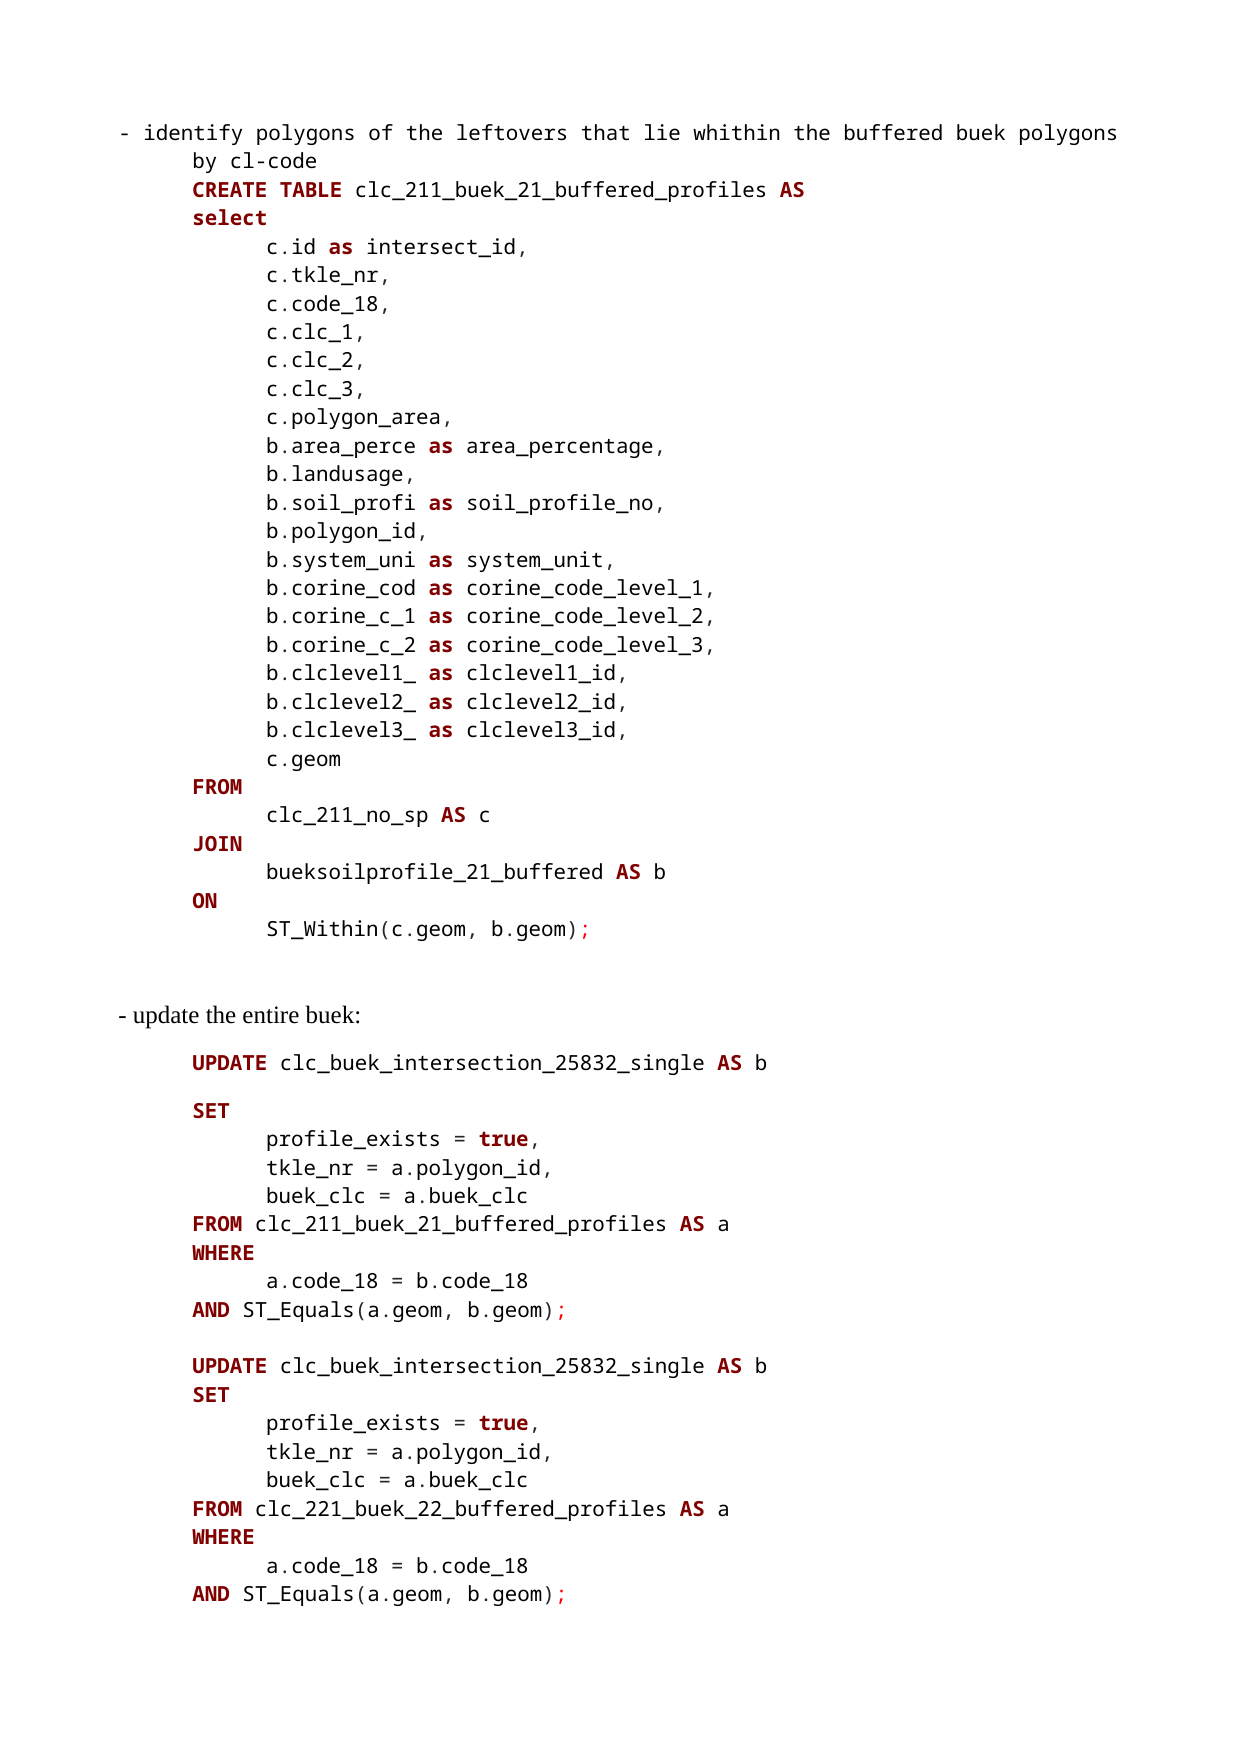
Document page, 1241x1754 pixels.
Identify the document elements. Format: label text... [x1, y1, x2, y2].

text b.corine_c_1 as corine_code_level_2, [118, 602, 1122, 630]
text ST_Within(c.geom, b.geom); [118, 914, 1122, 943]
text tkle_nr = a.polygon_id, [118, 1153, 1122, 1181]
text FROM clc_211_buek_21_buffered_profiles AS a [118, 1209, 1122, 1238]
text c.tkle_nr, [118, 260, 1122, 289]
text c.id as intersect_id, [118, 232, 1122, 260]
text AND ST_Equals(a.geom, b.geom); [118, 1579, 1122, 1608]
text b.system_uni as system_unit, [118, 545, 1122, 573]
text b.polygon_id, [118, 516, 1122, 545]
text profile_exists = true, [118, 1124, 1122, 1153]
text b.clclevel2_ as clclevel2_id, [118, 687, 1122, 715]
text select [118, 203, 1122, 232]
text ON [118, 886, 1122, 914]
text b.landusage, [118, 459, 1122, 488]
text buek_clc = a.buek_clc [118, 1181, 1122, 1209]
text profile_exists = true, [118, 1408, 1122, 1437]
text b.area_perce as area_percentage, [118, 431, 1122, 459]
text UPDATE clc_buek_intersection_25832_single AS b [118, 1352, 1122, 1380]
text a.code_18 = b.code_18 [118, 1551, 1122, 1579]
text b.soil_profi as soil_profile_no, [118, 488, 1122, 516]
text - update the entire buek: [118, 1000, 1122, 1028]
text UPDATE clc_buek_intersection_25832_single AS b [118, 1047, 1122, 1077]
text buek_clc = a.buek_clc [118, 1465, 1122, 1494]
text SET [118, 1380, 1122, 1408]
text FROM [118, 772, 1122, 801]
text WHERE [118, 1522, 1122, 1551]
text JOIN [118, 829, 1122, 857]
text a.code_18 = b.code_18 [118, 1266, 1122, 1295]
text c.clc_2, [118, 346, 1122, 374]
text WHERE [118, 1238, 1122, 1266]
text c.polygon_area, [118, 402, 1122, 431]
text b.clclevel3_ as clclevel3_id, [118, 715, 1122, 744]
text SET [118, 1096, 1122, 1124]
text b.corine_c_2 as corine_code_level_3, [118, 630, 1122, 658]
text c.code_18, [118, 289, 1122, 317]
text - identify polygons of the leftovers that lie whithin the buffered buek polygons by cl-code [118, 118, 1122, 175]
text CREATE TABLE clc_211_buek_21_buffered_profiles AS [118, 175, 1122, 203]
text AND ST_Equals(a.geom, b.geom); [118, 1295, 1122, 1323]
text c.clc_3, [118, 374, 1122, 402]
text FROM clc_221_buek_22_buffered_profiles AS a [118, 1494, 1122, 1522]
text clc_211_no_sp AS c [118, 801, 1122, 829]
text bueksoilprofile_21_buffered AS b [118, 857, 1122, 886]
text c.clc_1, [118, 317, 1122, 346]
text c.geom [118, 744, 1122, 772]
text b.corine_cod as corine_code_level_1, [118, 573, 1122, 602]
text b.clclevel1_ as clclevel1_id, [118, 658, 1122, 687]
text tkle_nr = a.polygon_id, [118, 1437, 1122, 1465]
